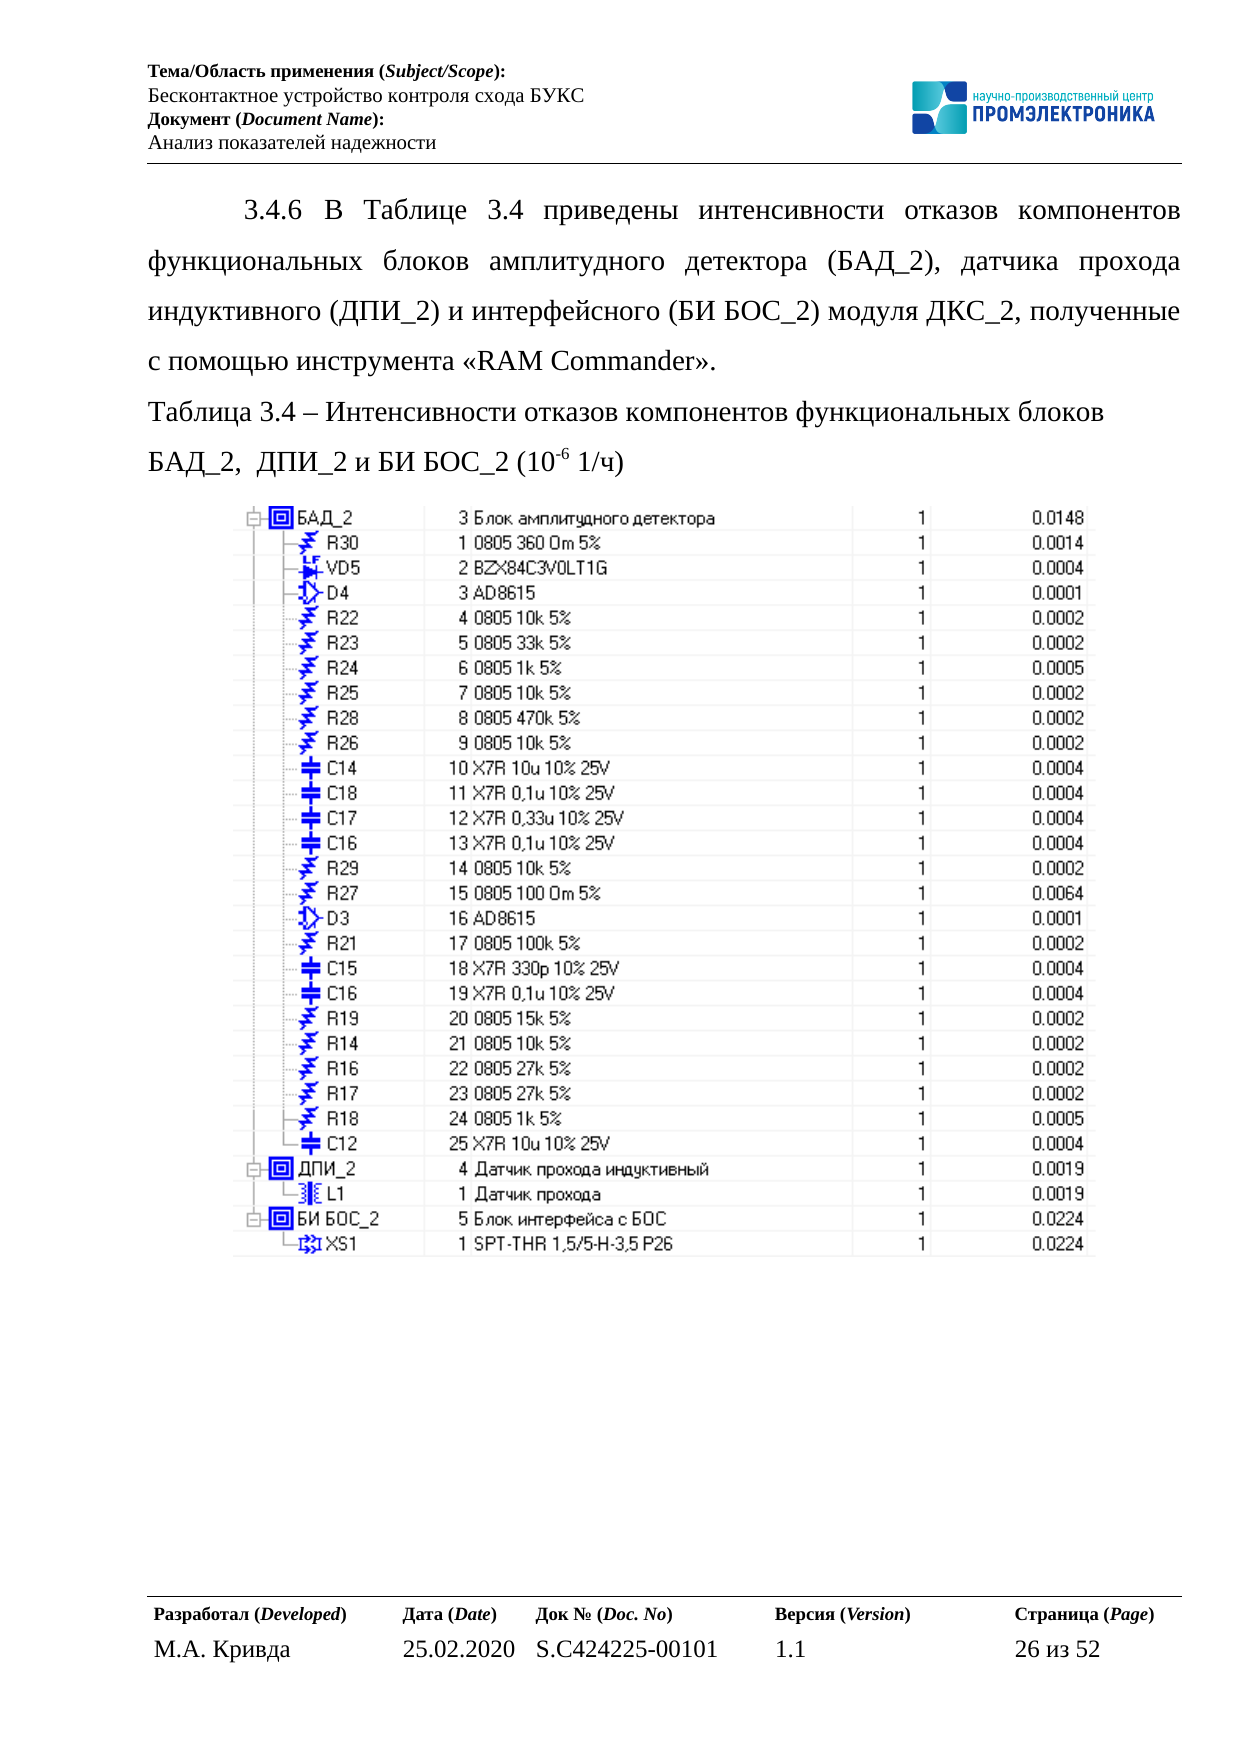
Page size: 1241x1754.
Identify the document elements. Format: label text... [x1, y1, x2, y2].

picture [233, 506, 1096, 1257]
list В Таблице 3.4 приведены интенсивности отказов компонентов функциональных блоков амплитудного детектора (БАД_2), датчика прохода индуктивного (ДПИ_2) и интерфейсного (БИ БОС_2) модуля ДКС_2, полученные с помощью инструмента «RAM Commander». [148, 192, 1181, 377]
picture [885, 53, 1182, 162]
text Таблица 3.4 – Интенсивности отказов компонентов функциональных блоков БАД_2, ДПИ_2 и БИ БОС_2 (10-6 1/ч) [148, 394, 1181, 478]
